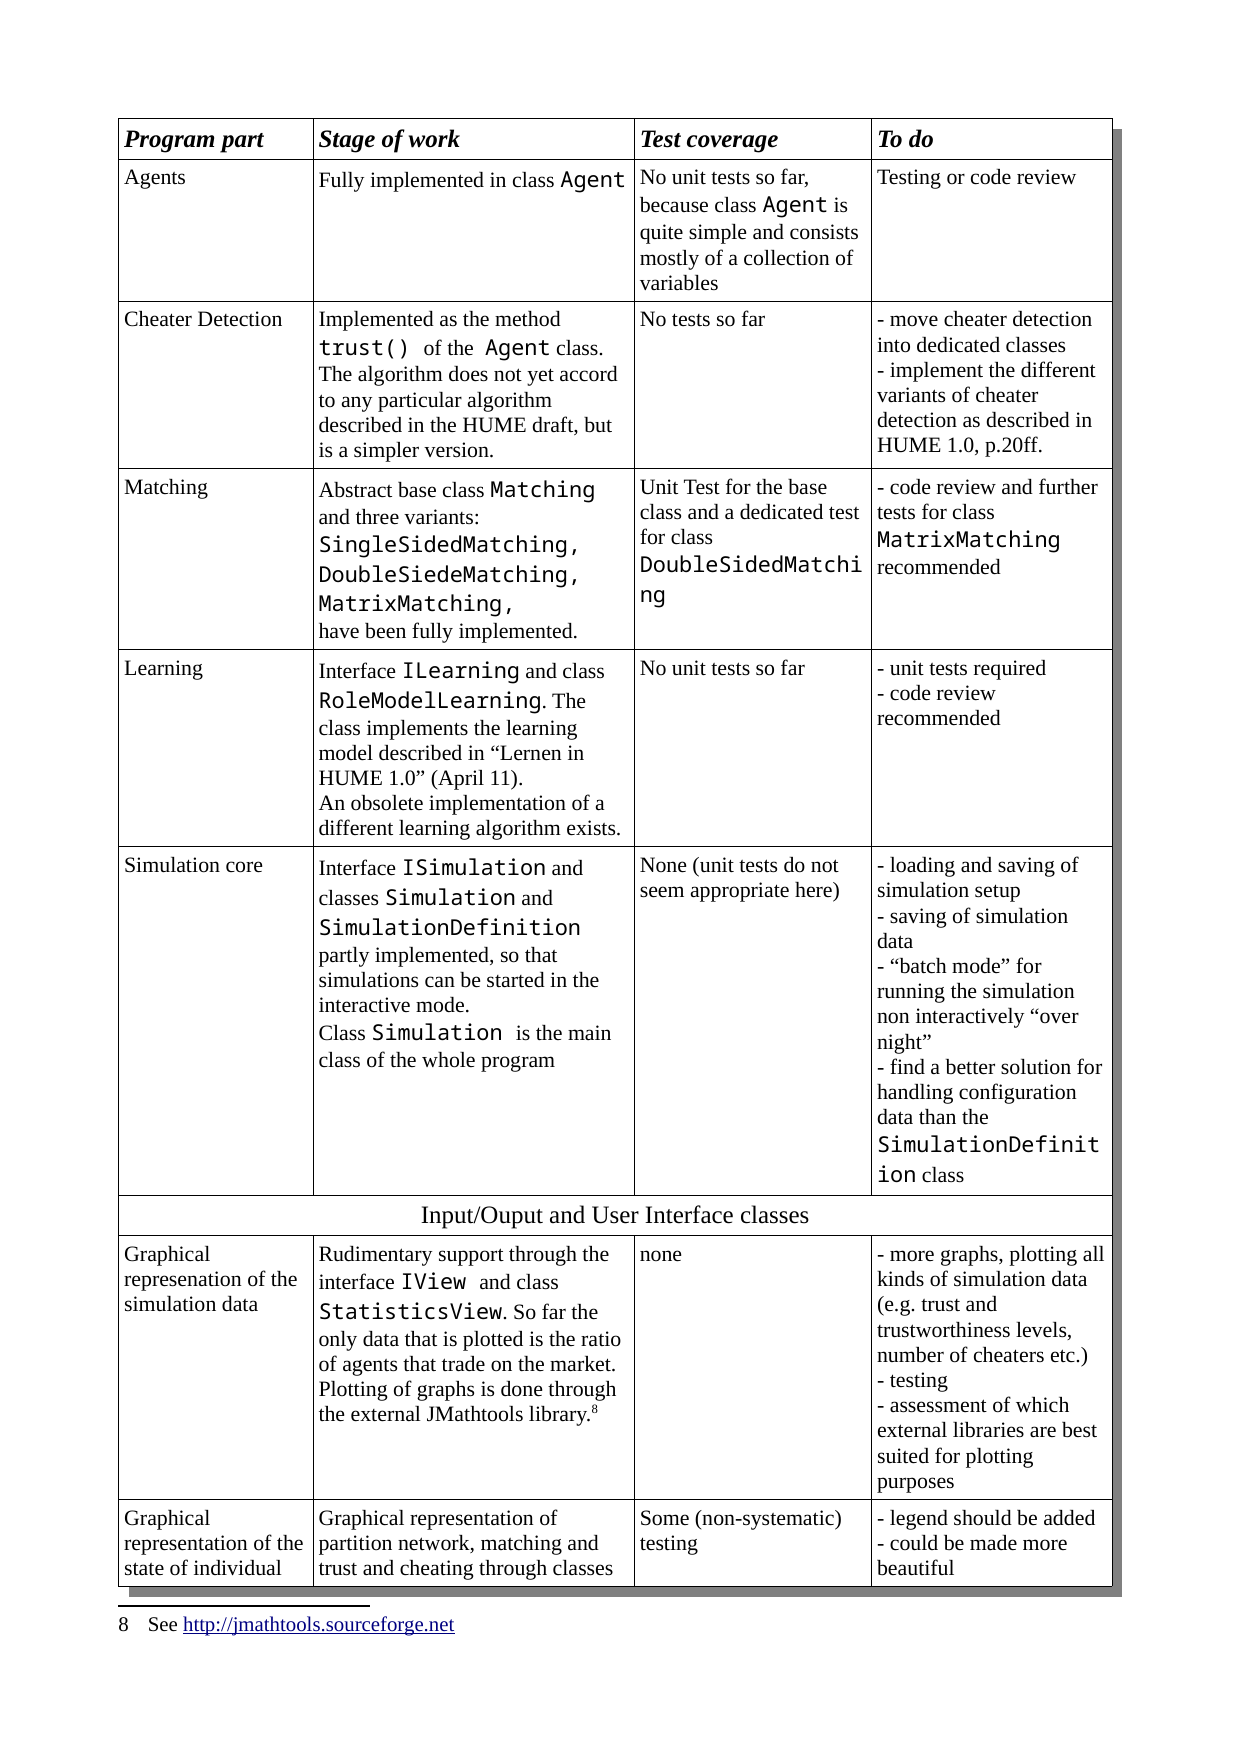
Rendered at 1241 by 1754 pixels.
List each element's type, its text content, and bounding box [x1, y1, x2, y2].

table_cell No unit tests so far, because class Agent is quite simple and consists mostly of a collection of variables [635, 160, 871, 301]
table_cell Interface ILearning and class RoleModelLearning. The class implements the learning model described in “Lernen in HUME 1.0” (April 11). An obsolete implementation of a different learning algorithm exists. [314, 650, 634, 846]
table_cell No unit tests so far [635, 650, 871, 846]
table_cell None (unit tests do not seem appropriate here) [635, 847, 871, 1195]
table_cell - more graphs, plotting all kinds of simulation data (e.g. trust and trustworthiness levels, number of cheaters etc.) - testing - assessment of which external libraries are best suited for plotting purposes [872, 1236, 1112, 1499]
table_cell Graphical representation of partition network, matching and trust and cheating through classes [314, 1500, 634, 1586]
table_cell Abstract base class Matching and three variants: SingleSidedMatching, DoubleSiedeMatching, MatrixMatching, have been fully implemented. [314, 469, 634, 649]
table_cell Some (non-systematic) testing [635, 1500, 871, 1586]
table_header Program part [119, 119, 313, 158]
table_cell Simulation core [119, 847, 313, 1195]
table_header To do [872, 119, 1112, 158]
table_cell Input/Ouput and User Interface classes [119, 1196, 1112, 1235]
table_cell - legend should be added - could be made more beautiful [872, 1500, 1112, 1586]
table_cell No tests so far [635, 302, 871, 468]
table_header Test coverage [635, 119, 871, 158]
table_cell none [635, 1236, 871, 1499]
table_cell Fully implemented in class Agent [314, 160, 634, 301]
table_cell Implemented as the method trust() of the Agent class. The algorithm does not yet accord to any particular algorithm described in the HUME draft, but is a simpler version. [314, 302, 634, 468]
table_cell - code review and further tests for class MatrixMatching recommended [872, 469, 1112, 649]
table_cell - move cheater detection into dedicated classes - implement the different variants of cheater detection as described in HUME 1.0, p.20ff. [872, 302, 1112, 468]
table_cell Cheater Detection [119, 302, 313, 468]
table_cell Learning [119, 650, 313, 846]
table_header Stage of work [314, 119, 634, 158]
table_cell - loading and saving of simulation setup - saving of simulation data - “batch mode” for running the simulation non interactively “over night” - find a better solution for handling configuration data than the SimulationDefinition class [872, 847, 1112, 1195]
table_cell Graphical represenation of the simulation data [119, 1236, 313, 1499]
table_cell Rudimentary support through the interface IView and class StatisticsView. So far the only data that is plotted is the ratio of agents that trade on the market. Plotting of graphs is done through the external JMathtools library. [314, 1236, 634, 1499]
table_cell Agents [119, 160, 313, 301]
table_cell Matching [119, 469, 313, 649]
table_cell - unit tests required - code review recommended [872, 650, 1112, 846]
table_cell Unit Test for the base class and a dedicated test for class DoubleSidedMatching [635, 469, 871, 649]
table_cell Testing or code review [872, 160, 1112, 301]
table_cell Graphical representation of the state of individual [119, 1500, 313, 1586]
table_cell Interface ISimulation and classes Simulation and SimulationDefinition partly implemented, so that simulations can be started in the interactive mode. Class Simulation is the main class of the whole program [314, 847, 634, 1195]
